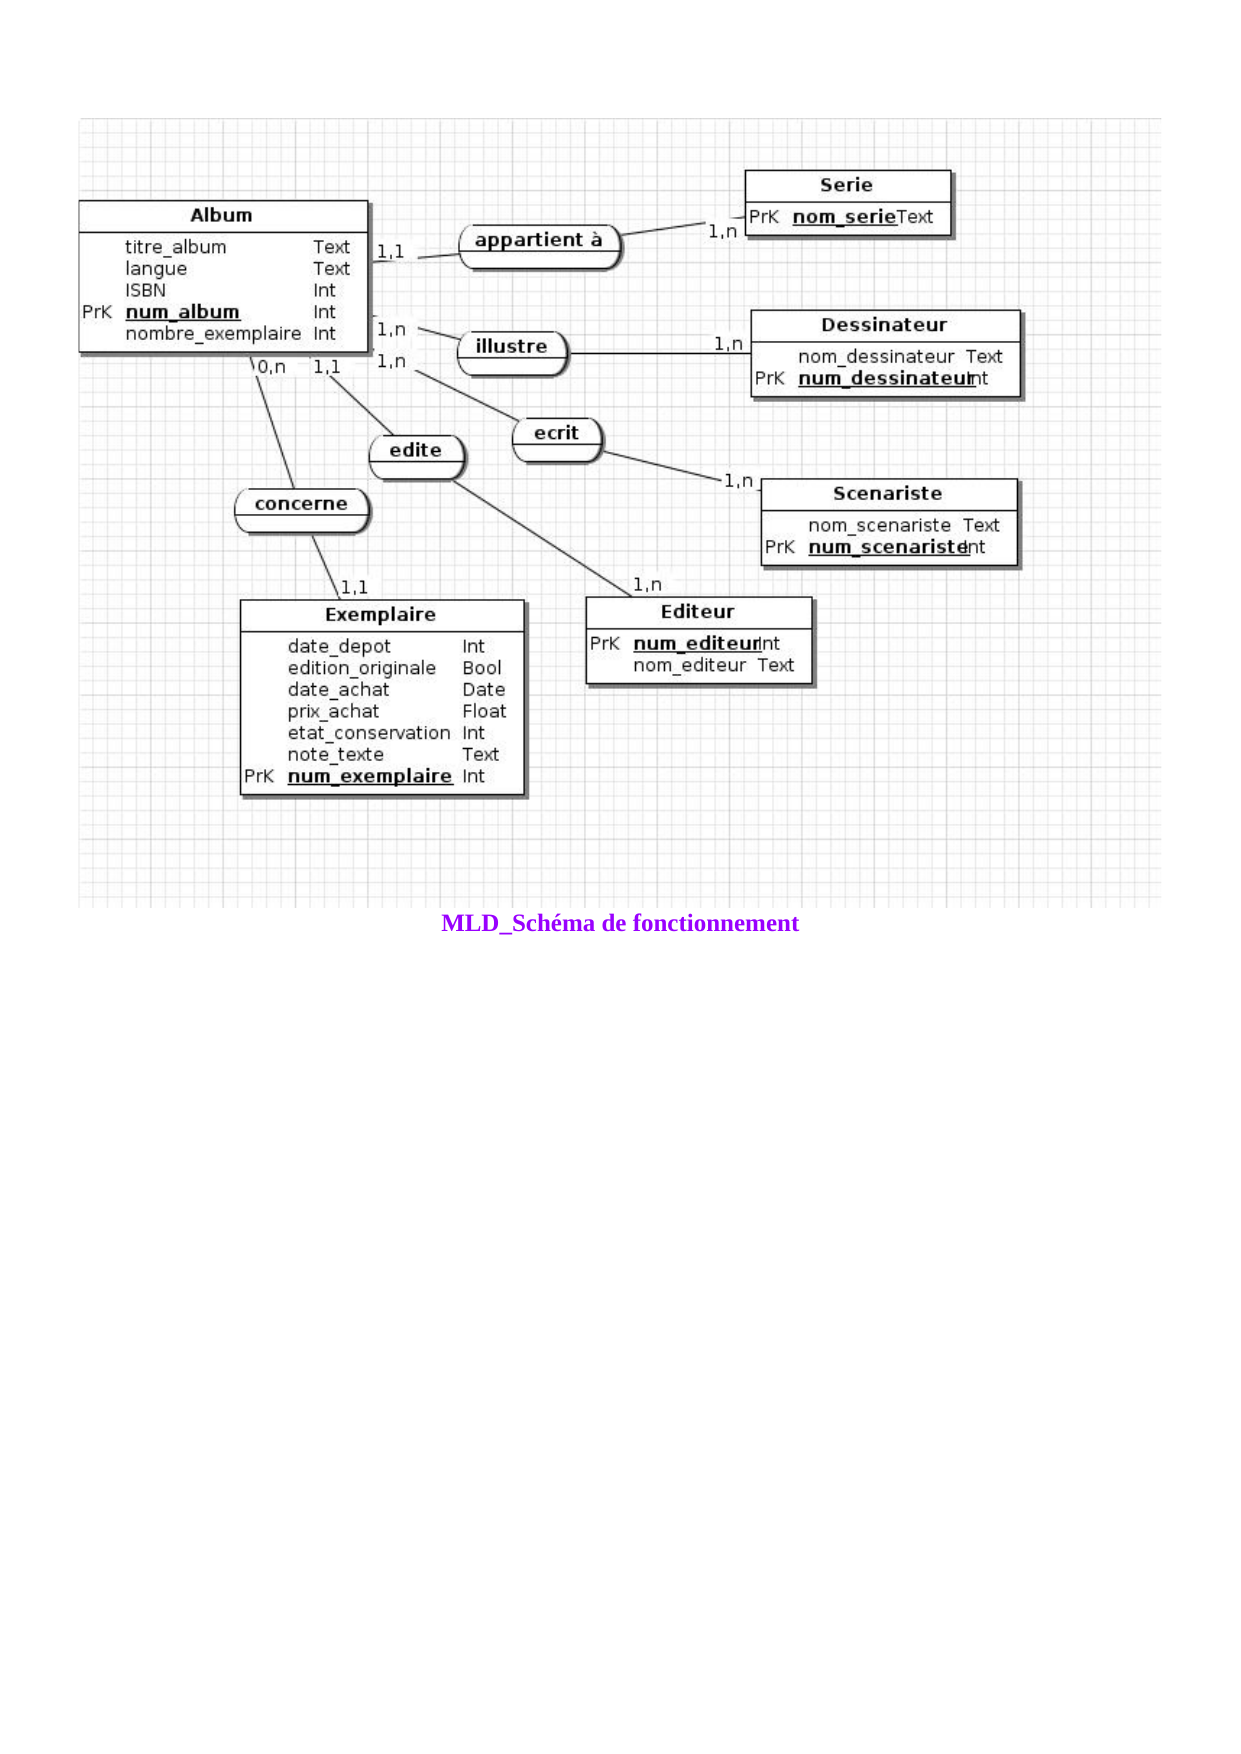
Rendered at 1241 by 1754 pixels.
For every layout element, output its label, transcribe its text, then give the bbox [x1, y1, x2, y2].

text MLD_Schéma de fonctionnement [118, 905, 1122, 936]
